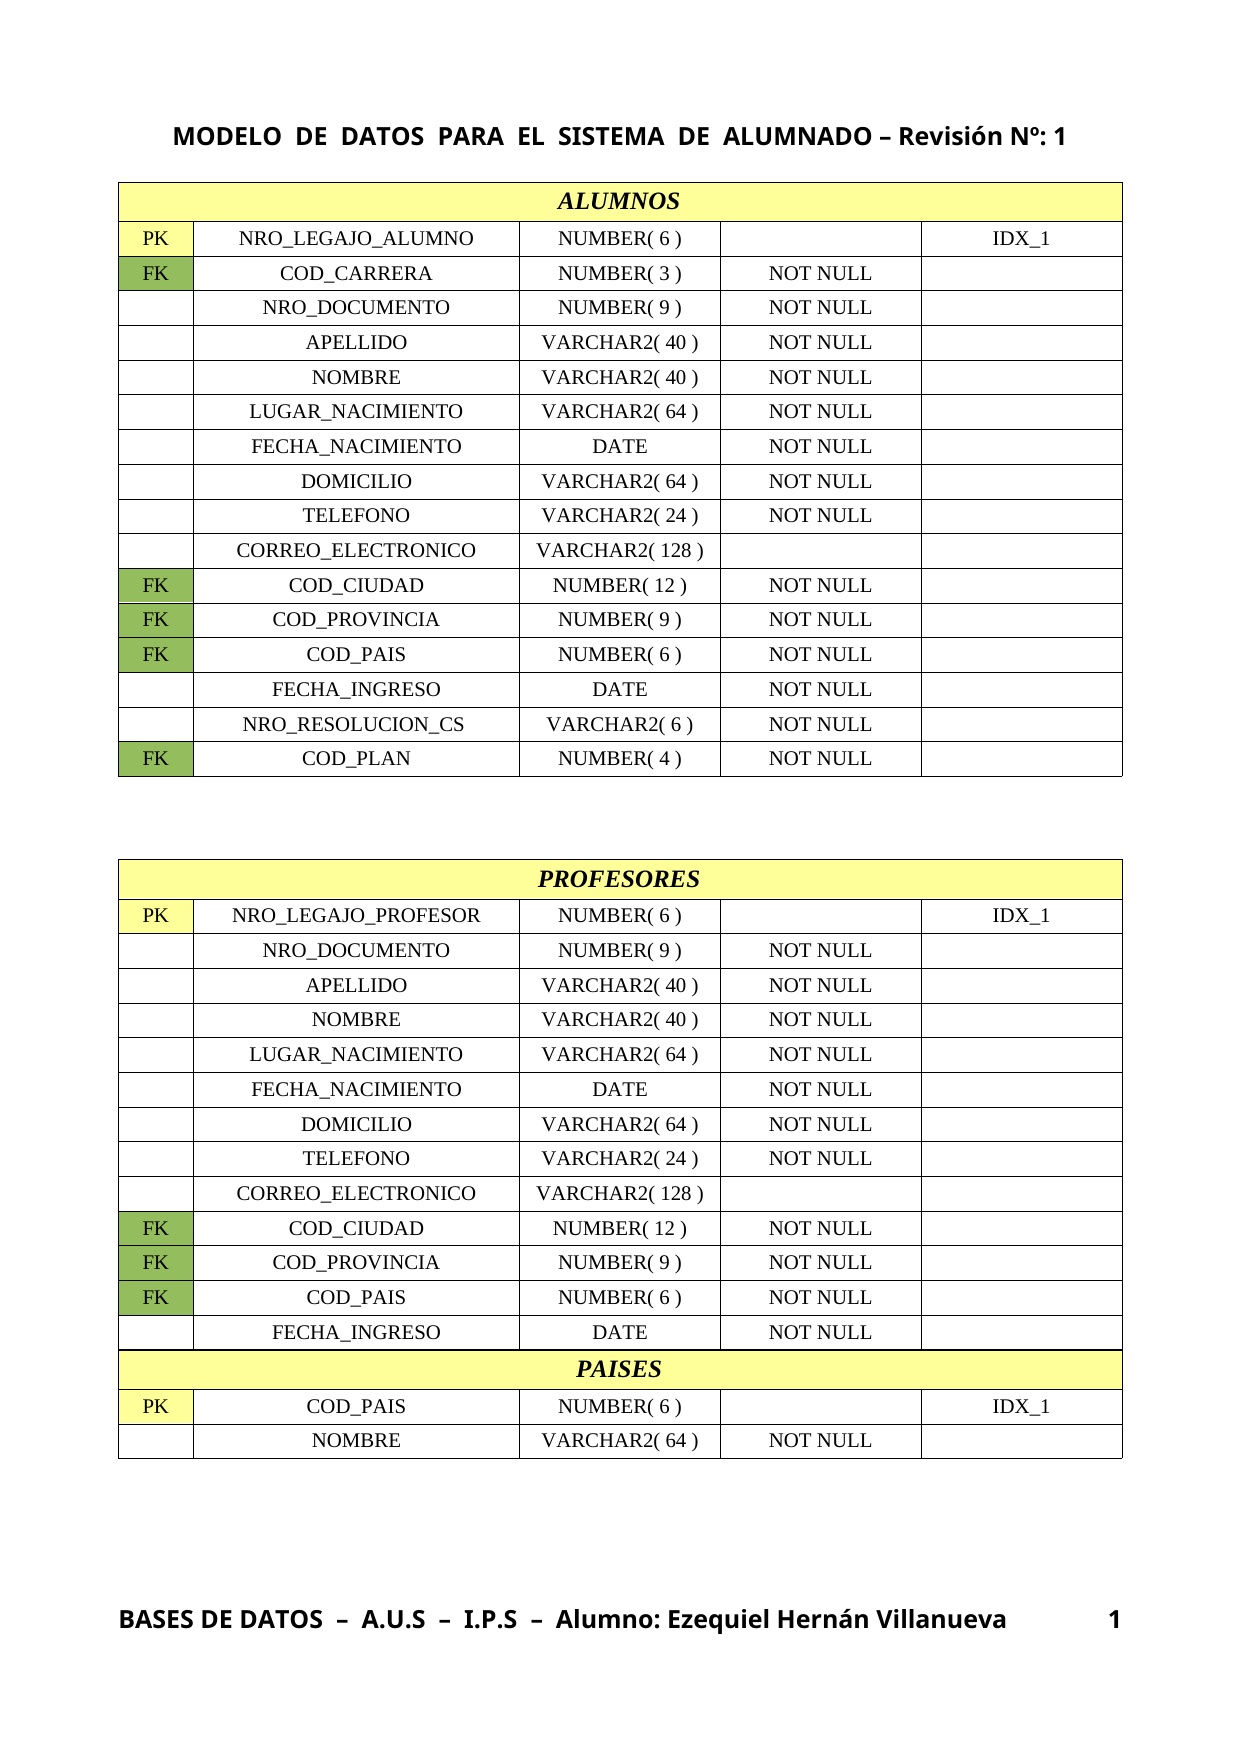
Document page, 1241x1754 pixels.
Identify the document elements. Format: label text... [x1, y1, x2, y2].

table_cell COD_PAIS [194, 638, 519, 672]
table_cell NOT NULL [721, 361, 921, 394]
table_cell [922, 1177, 1122, 1211]
table_cell IDX_1 [922, 222, 1122, 256]
table_cell COD_CARRERA [194, 257, 519, 290]
table_cell APELLIDO [194, 969, 519, 1002]
table_cell NOT NULL [721, 673, 921, 707]
table_cell [119, 326, 193, 360]
table_cell [922, 673, 1122, 707]
table_cell COD_PLAN [194, 742, 519, 776]
table_cell FK [119, 569, 193, 602]
table_cell NOT NULL [721, 708, 921, 741]
table_cell [922, 1108, 1122, 1141]
table_cell DATE [520, 1073, 720, 1107]
table_cell NUMBER( 6 ) [520, 222, 720, 256]
table_cell [922, 1142, 1122, 1176]
table_cell [922, 395, 1122, 429]
table_cell NOT NULL [721, 1316, 921, 1349]
table_cell [119, 465, 193, 498]
table_cell [922, 969, 1122, 1002]
table_cell COD_PAIS [194, 1281, 519, 1315]
table_cell FK [119, 742, 193, 776]
table_cell NRO_LEGAJO_ALUMNO [194, 222, 519, 256]
table_cell COD_CIUDAD [194, 569, 519, 602]
table_cell [922, 291, 1122, 325]
table_cell PK [119, 222, 193, 256]
table_cell [922, 1316, 1122, 1349]
table_cell NOT NULL [721, 1142, 921, 1176]
table_cell [119, 1425, 193, 1458]
table_cell [119, 673, 193, 707]
table_cell [119, 1316, 193, 1349]
table_cell NOT NULL [721, 395, 921, 429]
table_cell [119, 1004, 193, 1037]
table_cell [922, 465, 1122, 498]
table_cell IDX_1 [922, 900, 1122, 933]
table_cell FECHA_NACIMIENTO [194, 1073, 519, 1107]
table_cell [119, 361, 193, 394]
table_cell [922, 257, 1122, 290]
table_cell VARCHAR2( 64 ) [520, 395, 720, 429]
table_cell NOT NULL [721, 569, 921, 602]
table_cell NOT NULL [721, 1212, 921, 1245]
table_cell VARCHAR2( 6 ) [520, 708, 720, 741]
table_cell NUMBER( 6 ) [520, 638, 720, 672]
table_cell [922, 1425, 1122, 1458]
table_cell [119, 934, 193, 968]
table_cell NOMBRE [194, 1004, 519, 1037]
table_cell [922, 708, 1122, 741]
table_cell NOMBRE [194, 1425, 519, 1458]
table_cell NUMBER( 6 ) [520, 900, 720, 933]
table_cell NOT NULL [721, 604, 921, 637]
table_cell VARCHAR2( 40 ) [520, 361, 720, 394]
table_cell APELLIDO [194, 326, 519, 360]
table_header PAISES [119, 1351, 1122, 1389]
table_cell [922, 742, 1122, 776]
table_cell NOT NULL [721, 969, 921, 1002]
table_cell COD_PAIS [194, 1390, 519, 1423]
table_cell VARCHAR2( 24 ) [520, 500, 720, 533]
table_cell VARCHAR2( 64 ) [520, 1038, 720, 1072]
table_cell NUMBER( 4 ) [520, 742, 720, 776]
table_cell NUMBER( 9 ) [520, 604, 720, 637]
table_cell VARCHAR2( 40 ) [520, 1004, 720, 1037]
table_cell LUGAR_NACIMIENTO [194, 395, 519, 429]
table_cell DOMICILIO [194, 465, 519, 498]
table_cell NOT NULL [721, 257, 921, 290]
table_cell [119, 1038, 193, 1072]
table_header ALUMNOS [119, 183, 1122, 221]
table_cell NOT NULL [721, 291, 921, 325]
table_cell FK [119, 257, 193, 290]
table_cell PK [119, 900, 193, 933]
table_cell NOT NULL [721, 1246, 921, 1280]
table_cell [922, 500, 1122, 533]
table_cell [119, 1073, 193, 1107]
table_cell NOT NULL [721, 638, 921, 672]
table_cell NOT NULL [721, 1004, 921, 1037]
table_cell [922, 1281, 1122, 1315]
table_cell VARCHAR2( 24 ) [520, 1142, 720, 1176]
table_cell FECHA_INGRESO [194, 673, 519, 707]
table_cell TELEFONO [194, 1142, 519, 1176]
table_cell VARCHAR2( 128 ) [520, 534, 720, 568]
table_cell VARCHAR2( 64 ) [520, 465, 720, 498]
table_cell FK [119, 1281, 193, 1315]
table_cell DATE [520, 430, 720, 464]
table_cell COD_PROVINCIA [194, 1246, 519, 1280]
table_cell [119, 969, 193, 1002]
table_cell VARCHAR2( 40 ) [520, 326, 720, 360]
table_cell FK [119, 1246, 193, 1280]
table_cell NOT NULL [721, 1281, 921, 1315]
table_cell [119, 1108, 193, 1141]
table_cell NRO_DOCUMENTO [194, 934, 519, 968]
table_cell NUMBER( 6 ) [520, 1390, 720, 1423]
table_cell [922, 430, 1122, 464]
table_cell [922, 1073, 1122, 1107]
table_cell NUMBER( 6 ) [520, 1281, 720, 1315]
table_cell VARCHAR2( 128 ) [520, 1177, 720, 1211]
table_cell NUMBER( 9 ) [520, 291, 720, 325]
table_cell [119, 291, 193, 325]
table_cell NOT NULL [721, 430, 921, 464]
table_cell [119, 534, 193, 568]
table_cell [119, 430, 193, 464]
table_cell [119, 708, 193, 741]
table_cell NOT NULL [721, 1425, 921, 1458]
table_cell [922, 1212, 1122, 1245]
table_cell [922, 1038, 1122, 1072]
table_cell NUMBER( 12 ) [520, 569, 720, 602]
table_cell NOT NULL [721, 326, 921, 360]
table_cell [922, 934, 1122, 968]
table_cell TELEFONO [194, 500, 519, 533]
table_cell DATE [520, 1316, 720, 1349]
table_cell [922, 638, 1122, 672]
table_cell VARCHAR2( 64 ) [520, 1108, 720, 1141]
table_cell COD_PROVINCIA [194, 604, 519, 637]
table_cell FECHA_NACIMIENTO [194, 430, 519, 464]
table_cell [922, 1004, 1122, 1037]
table_cell FECHA_INGRESO [194, 1316, 519, 1349]
table_cell NOT NULL [721, 500, 921, 533]
table_cell VARCHAR2( 40 ) [520, 969, 720, 1002]
table_cell CORREO_ELECTRONICO [194, 1177, 519, 1211]
table_cell NUMBER( 12 ) [520, 1212, 720, 1245]
table_cell NOT NULL [721, 934, 921, 968]
table_cell NRO_RESOLUCION_CS [194, 708, 519, 741]
table_cell VARCHAR2( 64 ) [520, 1425, 720, 1458]
table_cell [721, 1390, 921, 1423]
table_cell PK [119, 1390, 193, 1423]
table_cell [922, 604, 1122, 637]
table_cell [119, 395, 193, 429]
table_cell NUMBER( 9 ) [520, 1246, 720, 1280]
table_cell COD_CIUDAD [194, 1212, 519, 1245]
table_cell NOT NULL [721, 742, 921, 776]
table_cell [119, 500, 193, 533]
table_cell FK [119, 638, 193, 672]
table_cell [922, 534, 1122, 568]
table_cell DOMICILIO [194, 1108, 519, 1141]
table_cell NOT NULL [721, 465, 921, 498]
table_cell LUGAR_NACIMIENTO [194, 1038, 519, 1072]
table_cell [721, 222, 921, 256]
table_cell FK [119, 604, 193, 637]
table_cell [721, 1177, 921, 1211]
table_cell [922, 569, 1122, 602]
table_cell NUMBER( 9 ) [520, 934, 720, 968]
table_cell CORREO_ELECTRONICO [194, 534, 519, 568]
table_cell [922, 361, 1122, 394]
table_cell FK [119, 1212, 193, 1245]
table_cell NRO_LEGAJO_PROFESOR [194, 900, 519, 933]
table_cell [721, 534, 921, 568]
table_cell NOMBRE [194, 361, 519, 394]
table_header PROFESORES [119, 860, 1122, 898]
table_cell NOT NULL [721, 1108, 921, 1141]
table_cell [119, 1177, 193, 1211]
table_cell [119, 1142, 193, 1176]
table_cell NOT NULL [721, 1038, 921, 1072]
table_cell NOT NULL [721, 1073, 921, 1107]
table_cell DATE [520, 673, 720, 707]
table_cell [922, 326, 1122, 360]
table_cell IDX_1 [922, 1390, 1122, 1423]
table_cell NUMBER( 3 ) [520, 257, 720, 290]
table_cell NRO_DOCUMENTO [194, 291, 519, 325]
table_cell [721, 900, 921, 933]
table_cell [922, 1246, 1122, 1280]
